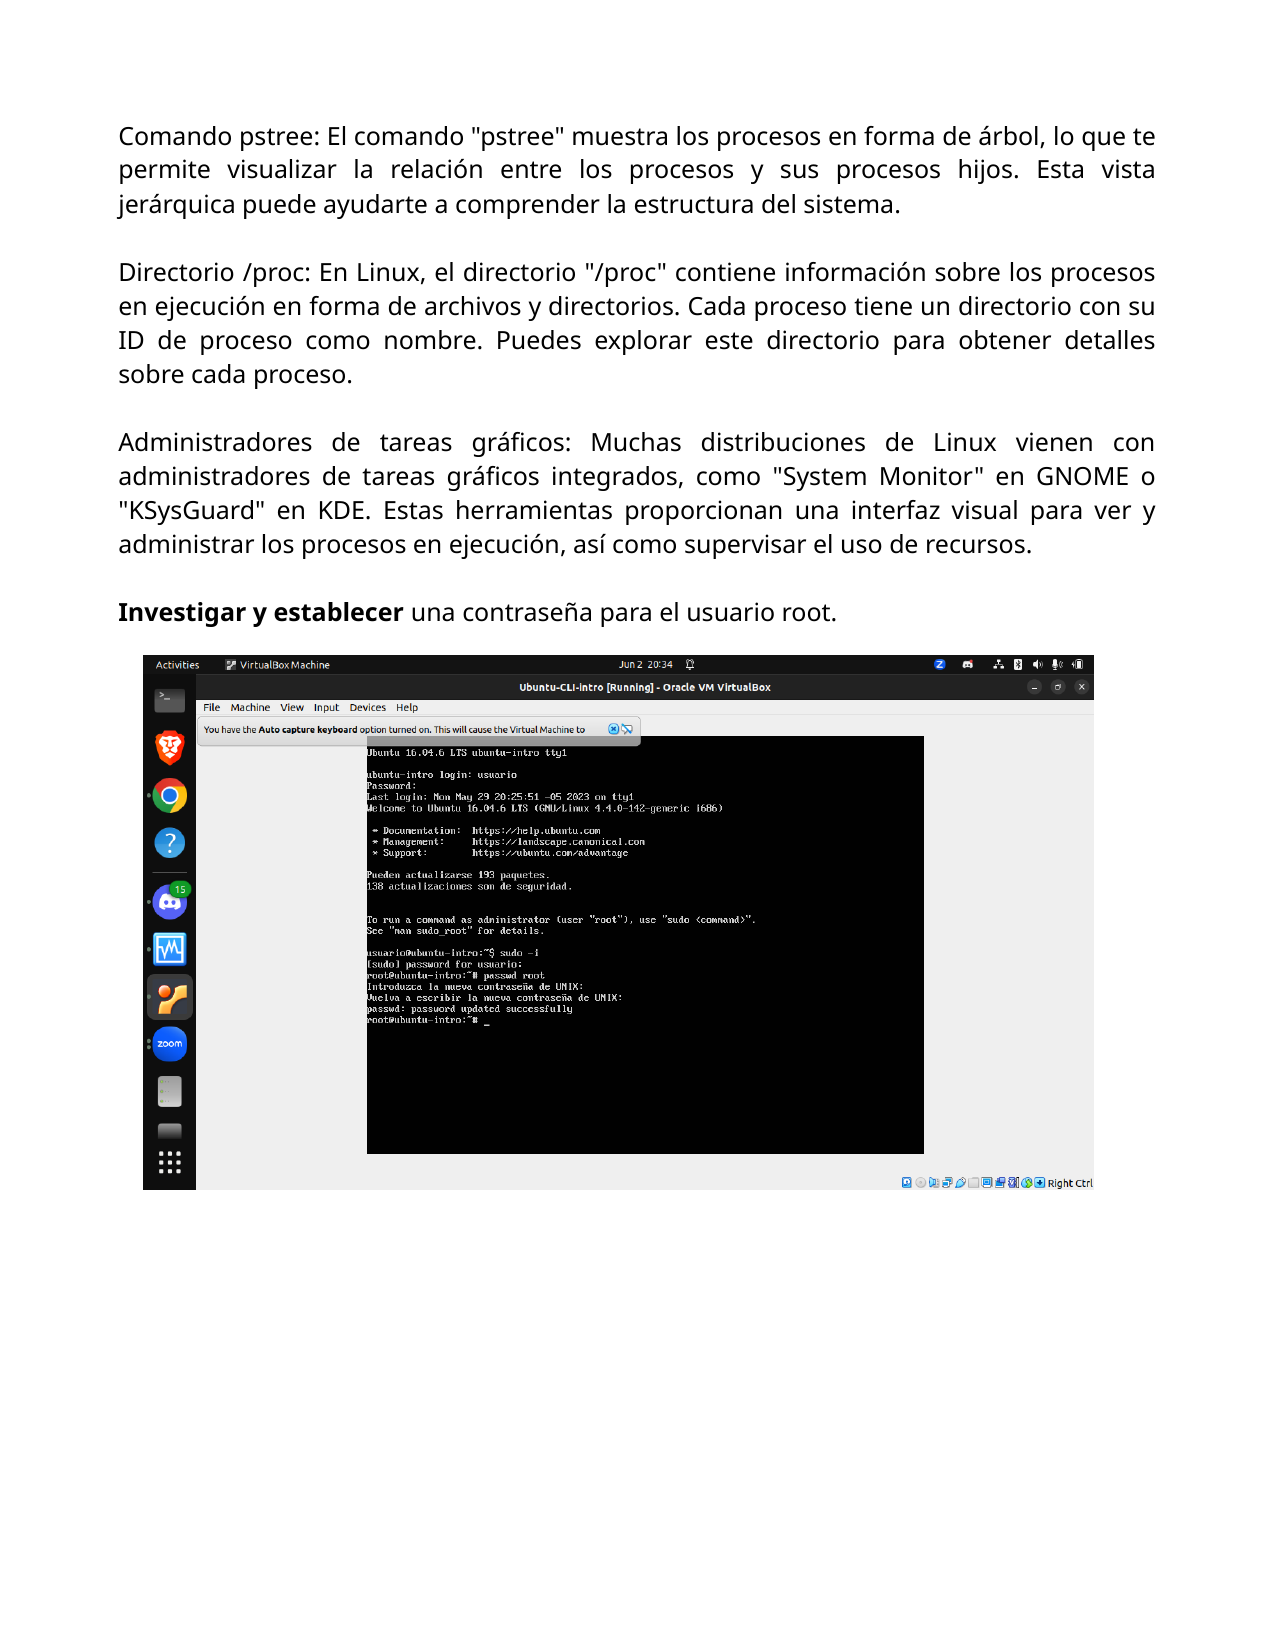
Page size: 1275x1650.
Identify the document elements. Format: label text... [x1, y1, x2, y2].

text Comando pstree: El comando "pstree" muestra los procesos en forma de árbol, lo que te permite visualizar la relación entre los procesos y sus procesos hijos. Esta vista jerárquica puede ayudarte a comprender la estructura del sistema. [118, 118, 1157, 220]
text Investigar y establecer una contraseña para el usuario root. [118, 595, 1157, 629]
picture [143, 655, 1094, 1190]
text Directorio /proc: En Linux, el directorio "/proc" contiene información sobre los procesos en ejecución en forma de archivos y directorios. Cada proceso tiene un directorio con su ID de proceso como nombre. Puedes explorar este directorio para obtener detalles sobre cada proceso. [118, 254, 1157, 391]
text Administradores de tareas gráficos: Muchas distribuciones de Linux vienen con administradores de tareas gráficos integrados, como "System Monitor" en GNOME o "KSysGuard" en KDE. Estas herramientas proporcionan una interfaz visual para ver y administrar los procesos en ejecución, así como supervisar el uso de recursos. [118, 425, 1157, 561]
